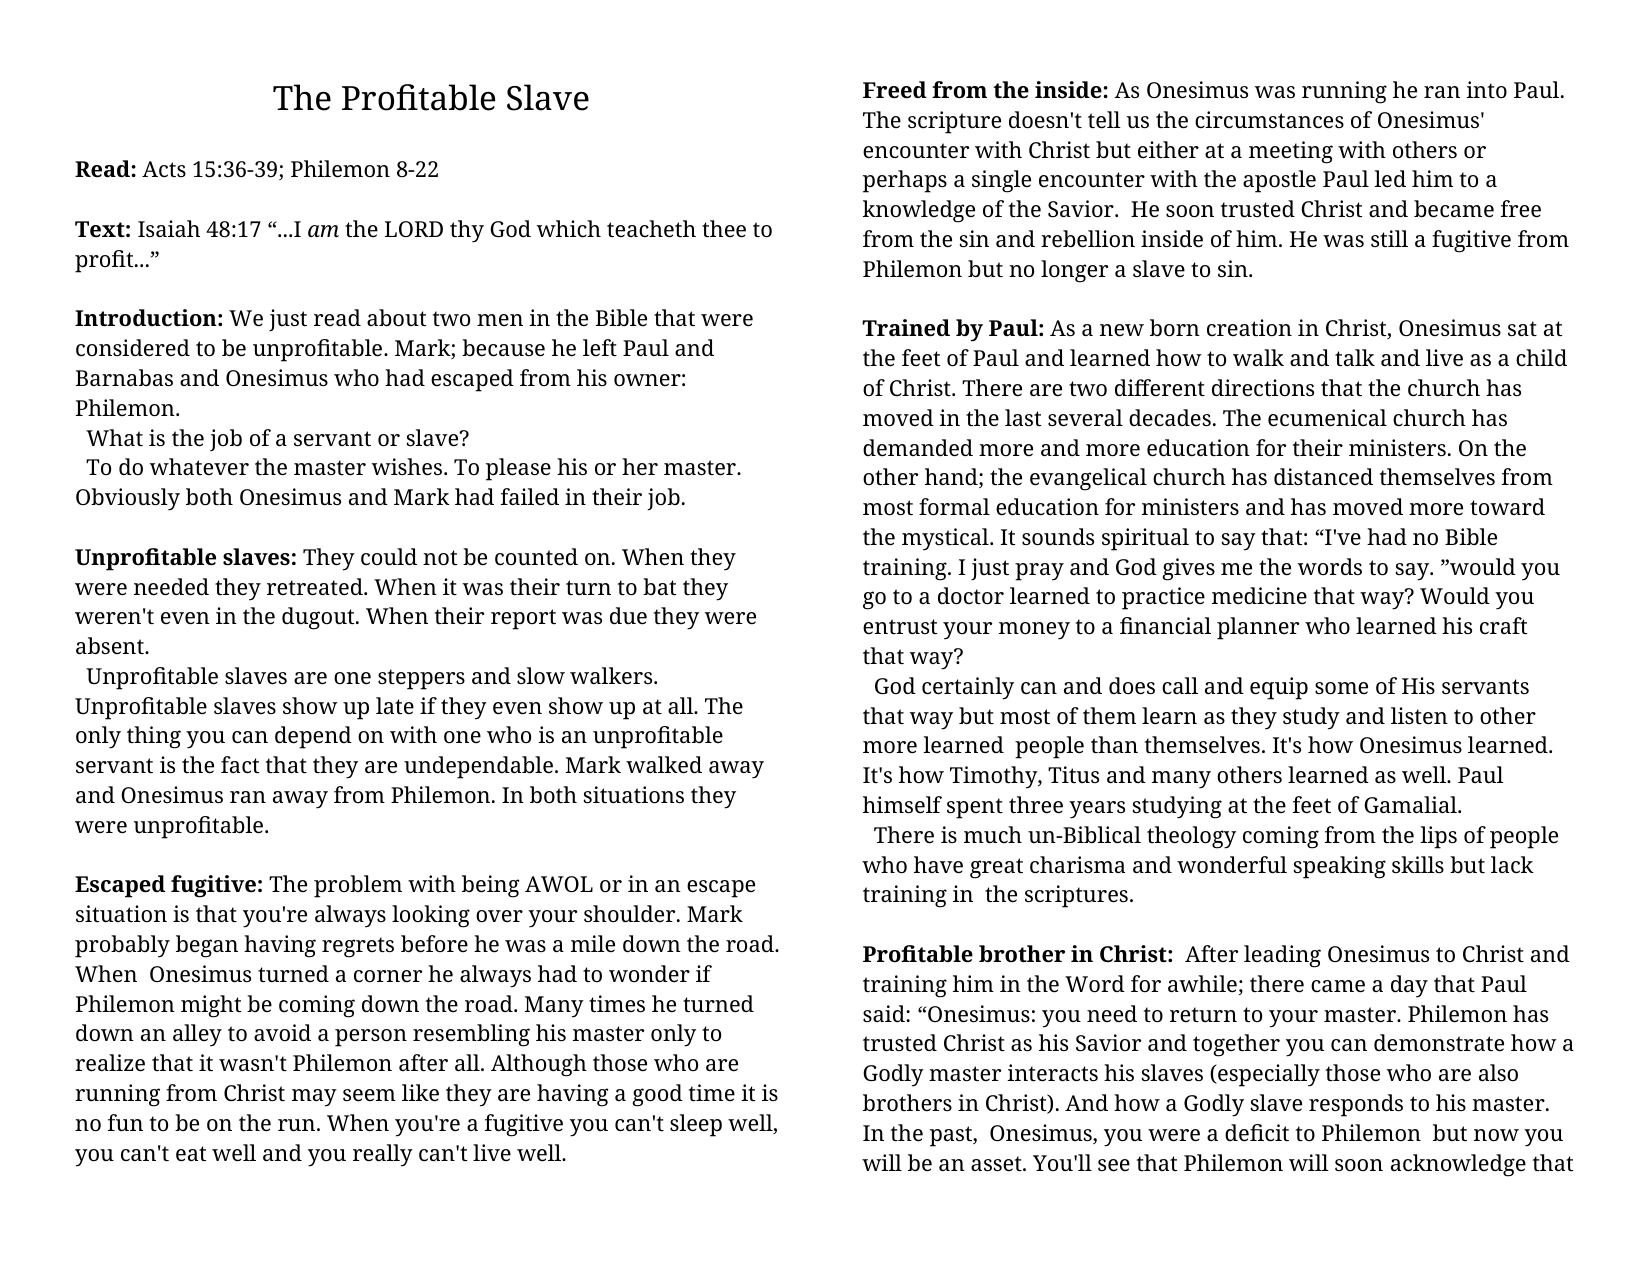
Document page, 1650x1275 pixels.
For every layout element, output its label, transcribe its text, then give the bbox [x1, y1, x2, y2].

text The Profitable Slave [75, 75, 787, 120]
subtitle Profitable brother in Christ: After leading Onesimus to Christ and training him in the Word for awhile; there came a day that Paul said: “Onesimus: you need to return to your master. Philemon has trusted Christ as his Savior and together you can demonstrate how a Godly master interacts his slaves (especially those who are also brothers in Christ). And how a Godly slave responds to his master. In the past, Onesimus, you were a deficit to Philemon but now you will be an asset. You'll see that Philemon will soon acknowledge that [862, 939, 1575, 1177]
subtitle What is the job of a servant or slave? [75, 423, 787, 452]
subtitle Freed from the inside: As Onesimus was running he ran into Paul. The scripture doesn't tell us the circumstances of Onesimus' encounter with Christ but either at a meeting with others or perhaps a single encounter with the apostle Paul led him to a knowledge of the Savior. He soon trusted Christ and became free from the sin and rebellion inside of him. He was still a fugitive from Philemon but no longer a slave to sin. [862, 75, 1575, 283]
subtitle Trained by Paul: As a new born creation in Christ, Onesimus sat at the feet of Paul and learned how to walk and talk and live as a child of Christ. There are two different directions that the church has moved in the last several decades. The ecumenical church has demanded more and more education for their ministers. On the other hand; the evangelical church has distanced themselves from most formal education for ministers and has moved more toward the mystical. It sounds spiritual to say that: “I've had no Bible training. I just pray and God gives me the words to say. ”would you go to a doctor learned to practice medicine that way? Would you entrust your money to a financial planner who learned his craft that way? [862, 313, 1575, 671]
text Read: Acts 15:36-39; Philemon 8-22 [75, 154, 787, 184]
subtitle Escaped fugitive: The problem with being AWOL or in an escape situation is that you're always looking over your shoulder. Mark probably began having regrets before he was a mile down the road. When Onesimus turned a corner he always had to wonder if Philemon might be coming down the road. Many times he turned down an alley to avoid a person resembling his master only to realize that it wasn't Philemon after all. Although those who are running from Christ may seem like they are having a good time it is no fun to be on the run. When you're a fugitive you can't sleep well, you can't eat well and you really can't live well. [75, 869, 787, 1167]
subtitle Introduction: We just read about two men in the Bible that were considered to be unprofitable. Mark; because he left Paul and Barnabas and Onesimus who had escaped from his owner: Philemon. [75, 303, 787, 423]
subtitle There is much un-Biblical theology coming from the lips of people who have great charisma and wonderful speaking skills but lack training in the scriptures. [862, 820, 1575, 909]
subtitle God certainly can and does call and equip some of His servants that way but most of them learn as they study and listen to other more learned people than themselves. It's how Onesimus learned. It's how Timothy, Titus and many others learned as well. Paul himself spent three years studying at the feet of Gamalial. [862, 671, 1575, 820]
subtitle To do whatever the master wishes. To please his or her master. Obviously both Onesimus and Mark had failed in their job. [75, 452, 787, 512]
subtitle Unprofitable slaves: They could not be counted on. When they were needed they retreated. When it was their turn to bat they weren't even in the dugout. When their report was due they were absent. [75, 542, 787, 661]
subtitle Unprofitable slaves are one steppers and slow walkers. Unprofitable slaves show up late if they even show up at all. The only thing you can depend on with one who is an unprofitable servant is the fact that they are undependable. Mark walked away and Onesimus ran away from Philemon. In both situations they were unprofitable. [75, 661, 787, 840]
text Text: Isaiah 48:17 “...I am the LORD thy God which teacheth thee to profit...” [75, 214, 787, 274]
